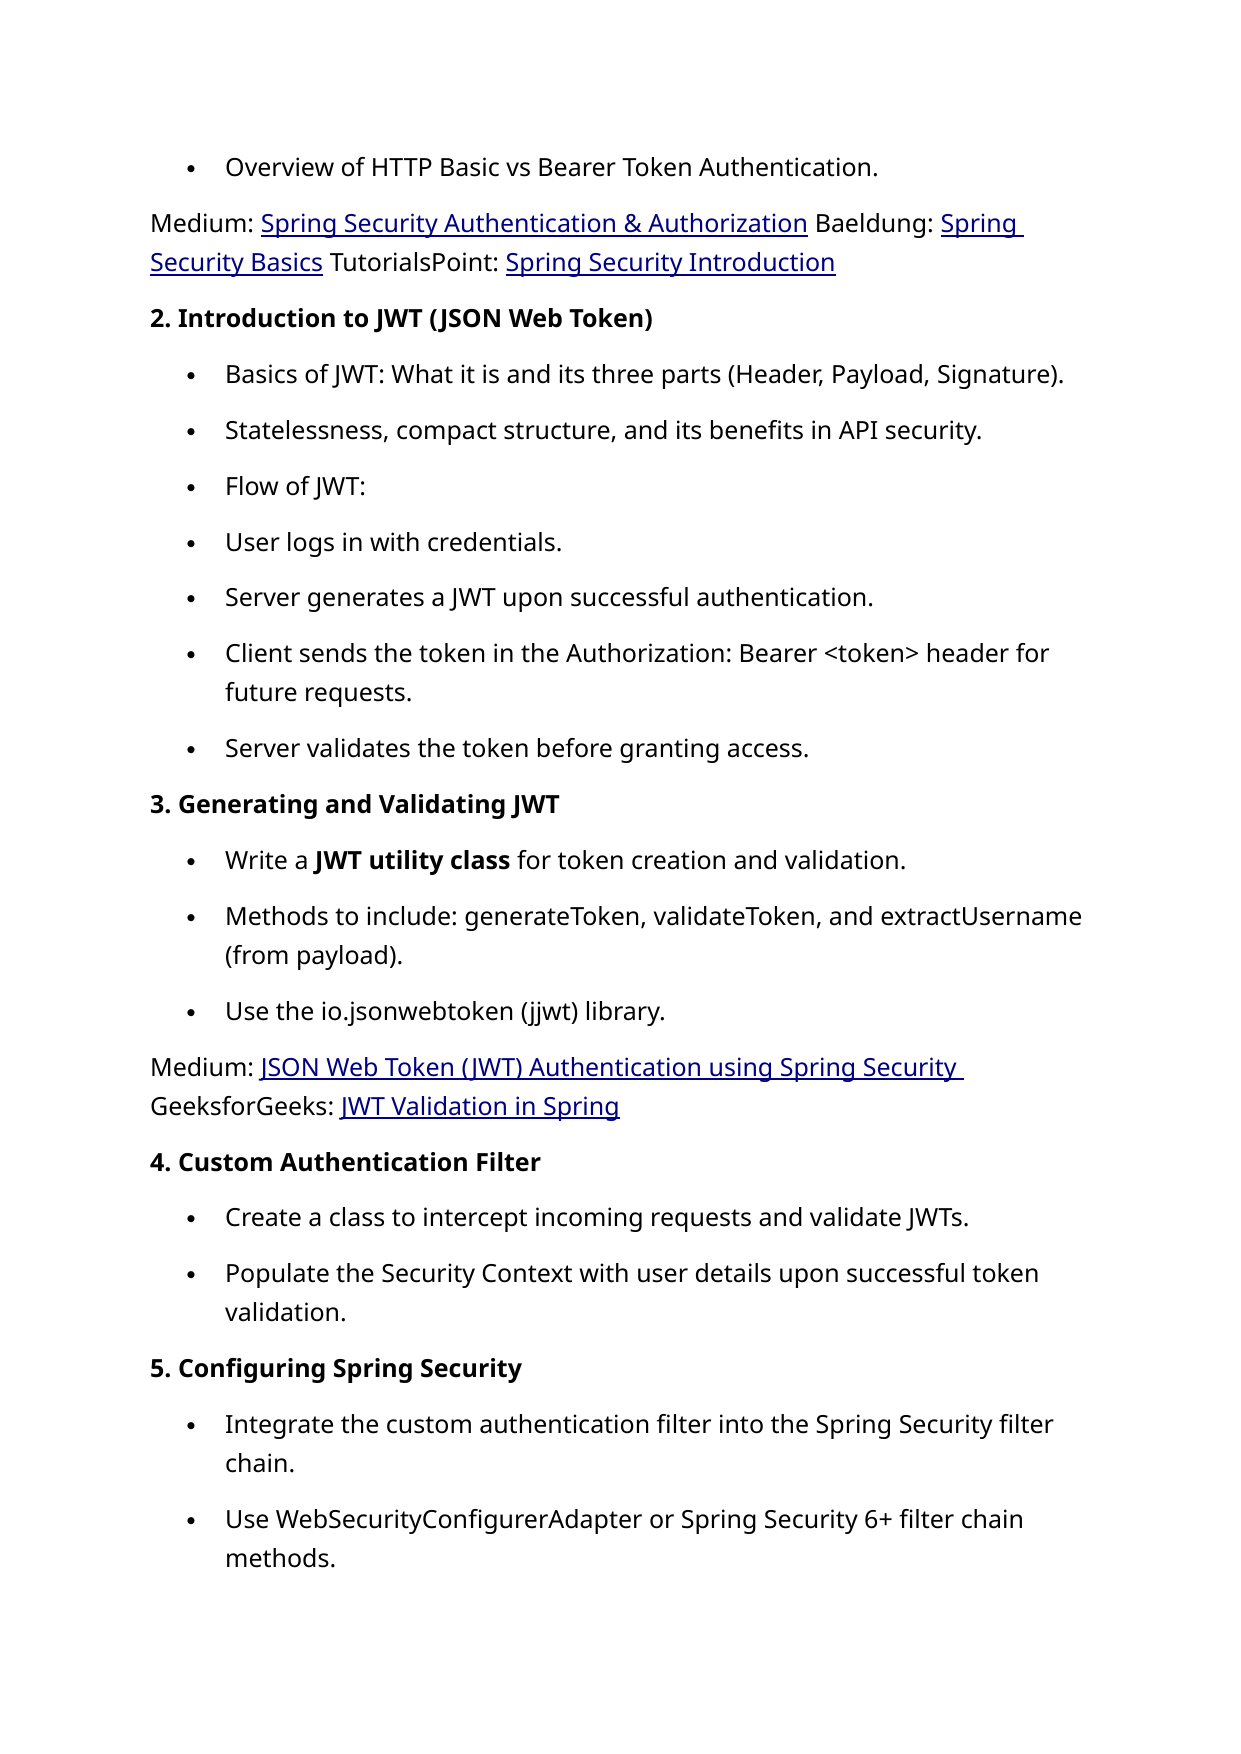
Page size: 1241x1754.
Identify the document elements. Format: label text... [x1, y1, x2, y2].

list Client sends the token in the Authorization: Bearer <token> header for future requests. [187, 636, 1090, 709]
list Write a JWT utility class for token creation and validation. [187, 842, 1090, 877]
list Basics of JWT: What it is and its three parts (Header, Payload, Signature). [187, 357, 1090, 391]
list Use the io.jsonwebtoken (jjwt) library. [187, 993, 1090, 1027]
list Create a class to intercept incoming requests and validate JWTs. [187, 1200, 1090, 1234]
list User logs in with credentials. [187, 524, 1090, 558]
text 3. Generating and Validating JWT [150, 787, 1090, 821]
text 5. Configuring Spring Security [150, 1351, 1090, 1385]
list Overview of HTTP Basic vs Bearer Token Authentication. [187, 150, 1090, 184]
text 4. Custom Authentication Filter [150, 1144, 1090, 1178]
text Medium: Spring Security Authentication & Authorization Baeldung: Spring Security Basics TutorialsPoint: Spring Security Introduction [150, 206, 1090, 279]
list Use WebSecurityConfigurerAdapter or Spring Security 6+ filter chain methods. [187, 1502, 1090, 1575]
list Flow of JWT: [187, 468, 1090, 502]
list Methods to include: generateToken, validateToken, and extractUsername (from payload). [187, 898, 1090, 972]
text 2. Introduction to JWT (JSON Web Token) [150, 301, 1090, 335]
list Server generates a JWT upon successful authentication. [187, 580, 1090, 614]
list Populate the Security Context with user details upon successful token validation. [187, 1256, 1090, 1329]
list Server validates the token before granting access. [187, 731, 1090, 765]
list Statelessness, compact structure, and its benefits in API security. [187, 412, 1090, 447]
list Integrate the custom authentication filter into the Spring Security filter chain. [187, 1407, 1090, 1480]
text Medium: JSON Web Token (JWT) Authentication using Spring Security GeeksforGeeks: JWT Validation in Spring [150, 1049, 1090, 1122]
